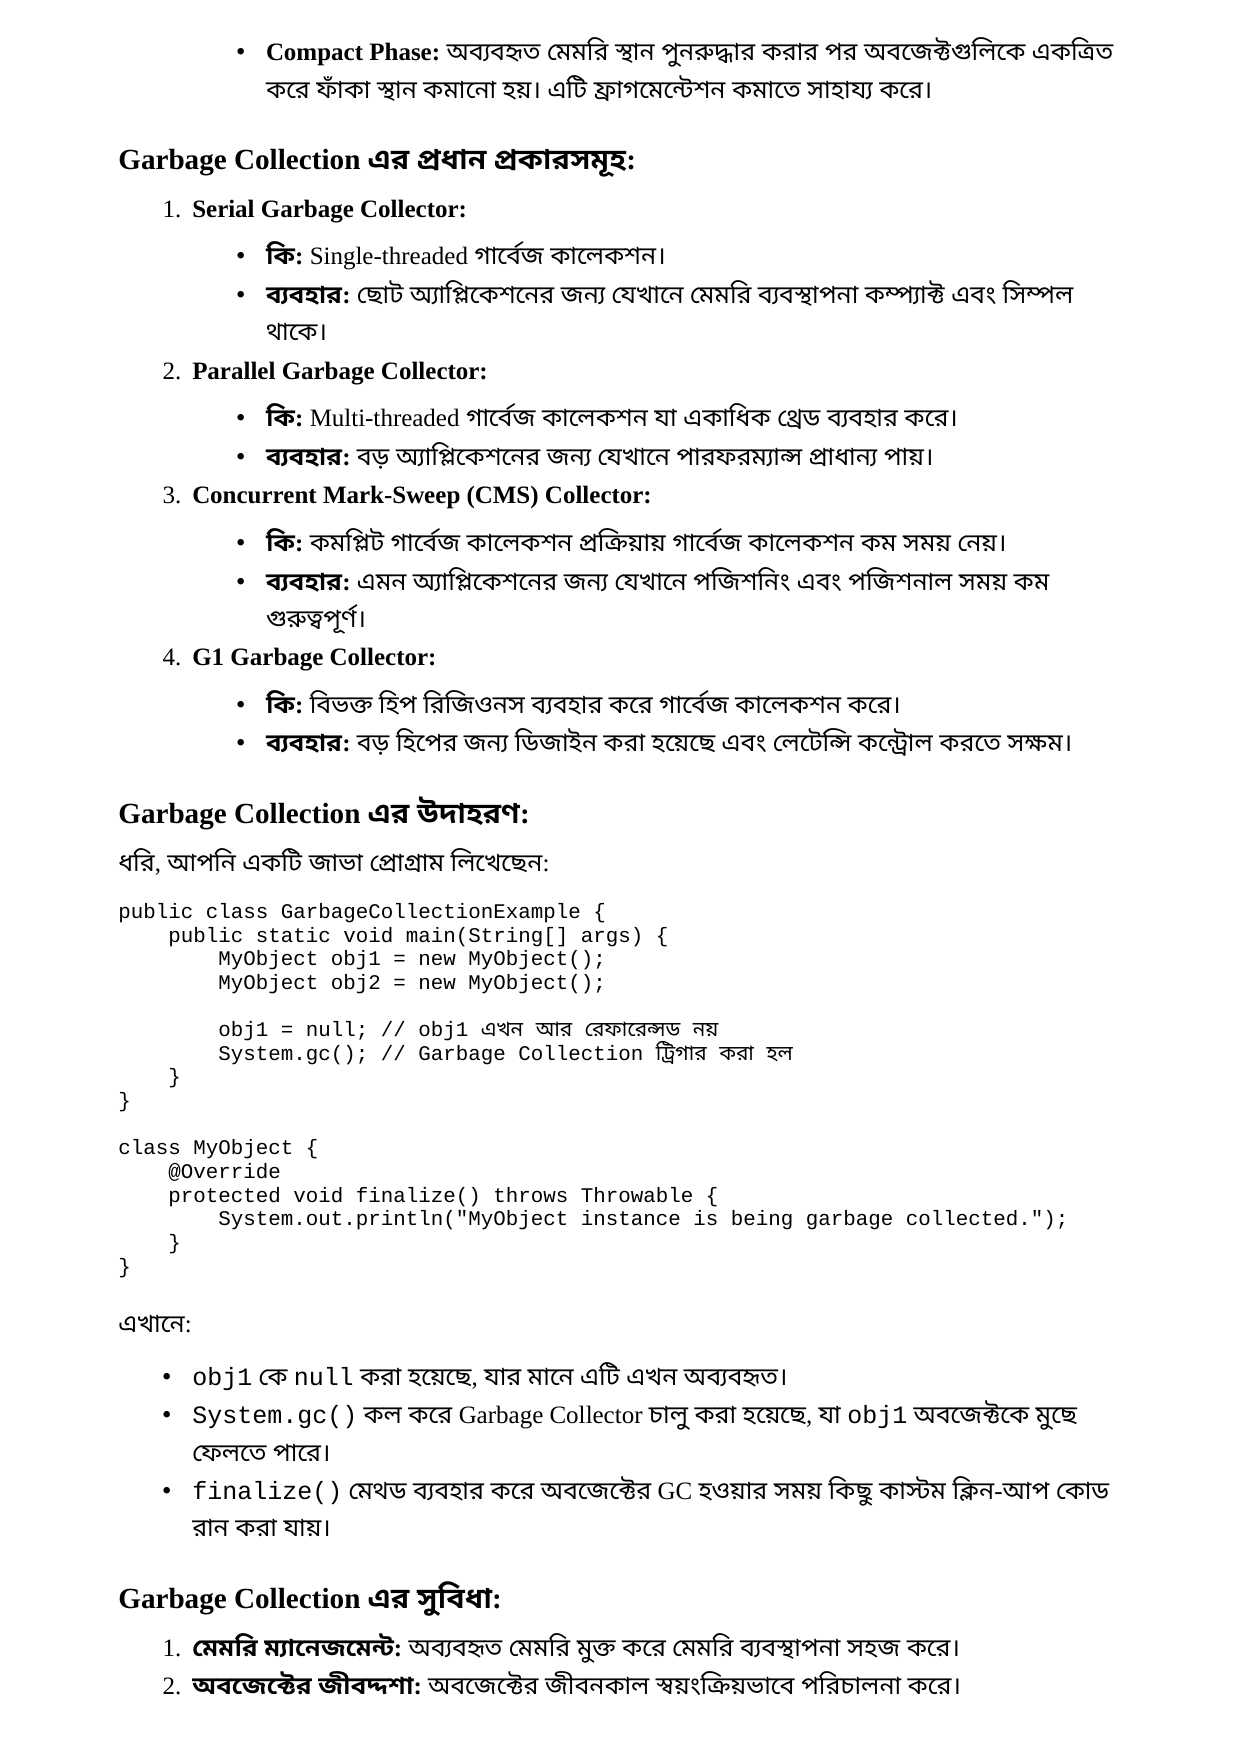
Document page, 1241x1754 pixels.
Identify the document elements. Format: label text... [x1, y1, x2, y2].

text System.gc(); // Garbage Collection ট্রিগার করা হল [118, 1043, 1122, 1066]
list কি: Single-threaded গার্বেজ কালেকশন। [236, 241, 1122, 275]
list ব্যবহার: বড় অ্যাপ্লিকেশনের জন্য যেখানে পারফরম্যান্স প্রাধান্য পায়। [236, 442, 1122, 475]
text } [118, 1232, 1122, 1256]
text } [118, 1090, 1122, 1114]
subtitle Garbage Collection এর উদাহরণ: [118, 796, 1122, 835]
list ব্যবহার: এমন অ্যাপ্লিকেশনের জন্য যেখানে পজিশনিং এবং পজিশনাল সময় কম গুরুত্বপূর্ণ। [236, 567, 1122, 637]
text public static void main(String[] args) { [118, 924, 1122, 948]
list অবজেক্টের জীবদ্দশা: অবজেক্টের জীবনকাল স্বয়ংক্রিয়ভাবে পরিচালনা করে। [162, 1671, 1122, 1705]
list ব্যবহার: ছোট অ্যাপ্লিকেশনের জন্য যেখানে মেমরি ব্যবস্থাপনা কম্প্যাক্ট এবং সিম্পল থাকে। [236, 280, 1122, 351]
text System.out.println("MyObject instance is being garbage collected."); [118, 1208, 1122, 1232]
list কি: বিভক্ত হিপ রিজিওনস ব্যবহার করে গার্বেজ কালেকশন করে। [236, 690, 1122, 723]
list ব্যবহার: বড় হিপের জন্য ডিজাইন করা হয়েছে এবং লেটেন্সি কন্ট্রোল করতে সক্ষম। [236, 728, 1122, 762]
text @Override [118, 1161, 1122, 1185]
text protected void finalize() throws Throwable { [118, 1185, 1122, 1208]
text public class GarbageCollectionExample { [118, 901, 1122, 924]
text এখানে: [118, 1309, 1122, 1342]
text } [118, 1256, 1122, 1279]
list Serial Garbage Collector: [162, 194, 1122, 223]
list Concurrent Mark-Sweep (CMS) Collector: [162, 480, 1122, 509]
list Compact Phase: অব্যবহৃত মেমরি স্থান পুনরুদ্ধার করার পর অবজেক্টগুলিকে একত্রিত করে ফাঁকা স্থান কমানো হয়। এটি ফ্রাগমেন্টেশন কমাতে সাহায্য করে। [236, 37, 1122, 108]
list finalize() মেথড ব্যবহার করে অবজেক্টের GC হওয়ার সময় কিছু কাস্টম ক্লিন-আপ কোড রান করা যায়। [162, 1476, 1122, 1547]
list কি: Multi-threaded গার্বেজ কালেকশন যা একাধিক থ্রেড ব্যবহার করে। [236, 403, 1122, 437]
subtitle Garbage Collection এর সুবিধা: [118, 1581, 1122, 1620]
list Parallel Garbage Collector: [162, 356, 1122, 384]
text MyObject obj1 = new MyObject(); [118, 948, 1122, 972]
list কি: কমপ্লিট গার্বেজ কালেকশন প্রক্রিয়ায় গার্বেজ কালেকশন কম সময় নেয়। [236, 528, 1122, 562]
text class MyObject { [118, 1137, 1122, 1161]
text ধরি, আপনি একটি জাভা প্রোগ্রাম লিখেছেন: [118, 848, 1122, 881]
list মেমরি ম্যানেজমেন্ট: অব্যবহৃত মেমরি মুক্ত করে মেমরি ব্যবস্থাপনা সহজ করে। [162, 1633, 1122, 1666]
list System.gc() কল করে Garbage Collector চালু করা হয়েছে, যা obj1 অবজেক্টকে মুছে ফেলতে পারে। [162, 1400, 1122, 1471]
subtitle Garbage Collection এর প্রধান প্রকারসমূহ: [118, 142, 1122, 181]
list G1 Garbage Collector: [162, 642, 1122, 671]
list obj1 কে null করা হয়েছে, যার মানে এটি এখন অব্যবহৃত। [162, 1362, 1122, 1395]
text } [118, 1066, 1122, 1090]
text MyObject obj2 = new MyObject(); [118, 972, 1122, 996]
text obj1 = null; // obj1 এখন আর রেফারেন্সড নয় [118, 1019, 1122, 1043]
